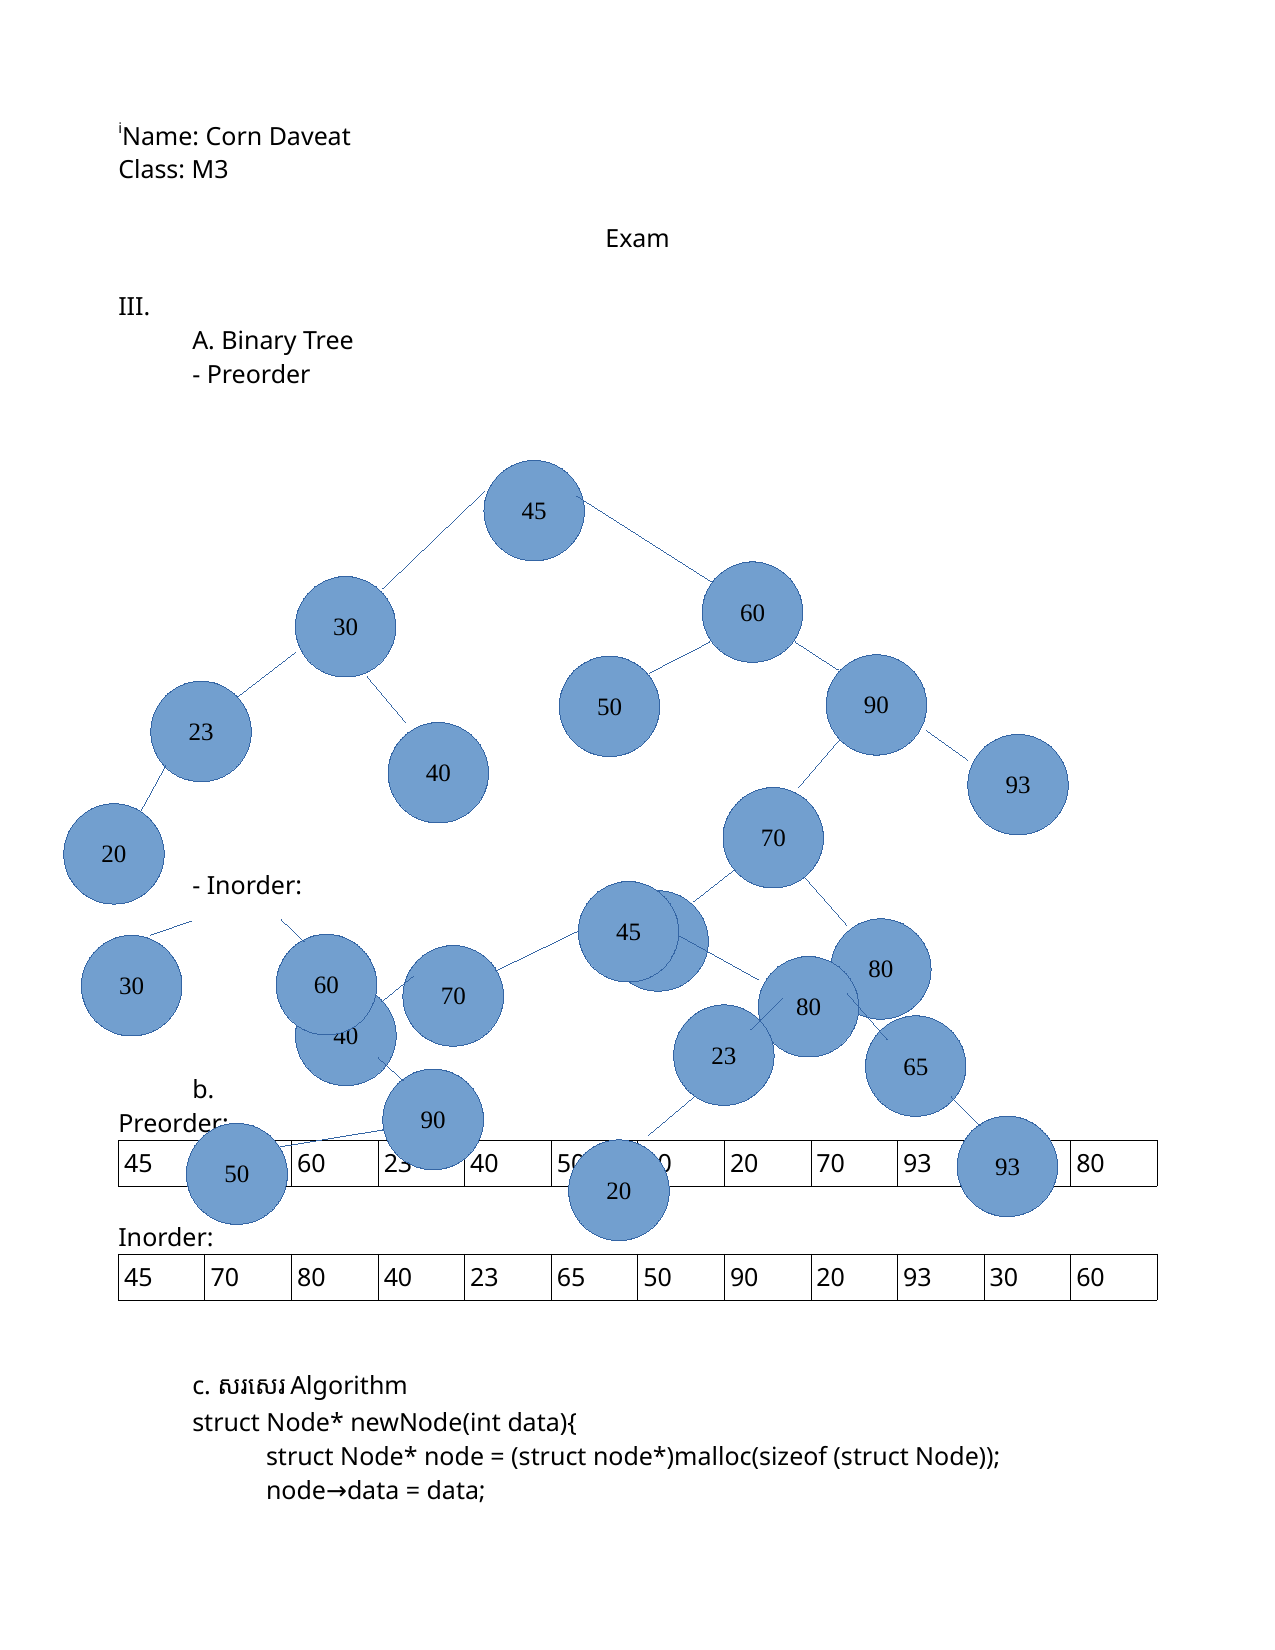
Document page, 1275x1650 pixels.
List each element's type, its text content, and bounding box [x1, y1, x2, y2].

table_header 60 [292, 1141, 378, 1186]
table_header 70 [812, 1141, 897, 1186]
table_header 20 [812, 1255, 897, 1299]
table_header 45 [119, 1255, 204, 1299]
text struct Node* newNode(int data){ [118, 1405, 1157, 1439]
table_header 40 [379, 1255, 464, 1299]
text - Inorder: [132, 867, 1157, 902]
text Inorder: [118, 1220, 1157, 1254]
table_header 50 [552, 1141, 604, 1186]
table_header 40 [465, 1141, 551, 1186]
text III. [118, 288, 1157, 322]
table_header 80 [1071, 1141, 1157, 1186]
table_header 80 [292, 1255, 378, 1299]
table_header 50 [638, 1255, 724, 1299]
text Class: M3 [118, 152, 1157, 186]
table_header 90 [638, 1141, 724, 1186]
table_header 93 [898, 1141, 963, 1186]
table_header 70 [205, 1255, 291, 1299]
table_header 30 [276, 1141, 291, 1186]
table_header 23 [379, 1141, 464, 1186]
text Name: Corn Daveat [118, 118, 1157, 152]
text A. Binary Tree - Preorder [118, 322, 1157, 425]
text b. Preorder: [118, 1072, 413, 1140]
text Exam [118, 220, 1157, 254]
table_header 30 [985, 1255, 1070, 1299]
table_header 65 [552, 1255, 637, 1299]
text [453, 1072, 1157, 1140]
table_header 60 [1071, 1255, 1157, 1299]
table_header 65 [1052, 1141, 1070, 1186]
table_header 45 [119, 1141, 197, 1186]
table_header 20 [725, 1141, 811, 1186]
table_header 90 [725, 1255, 811, 1299]
table_header 93 [898, 1255, 984, 1299]
text struct Node* node = (struct node*)malloc(sizeof (struct Node)); node→data = data; [118, 1439, 1157, 1507]
table_header 23 [465, 1255, 551, 1299]
text c. សរសេរAlgorithm [118, 1368, 1157, 1405]
